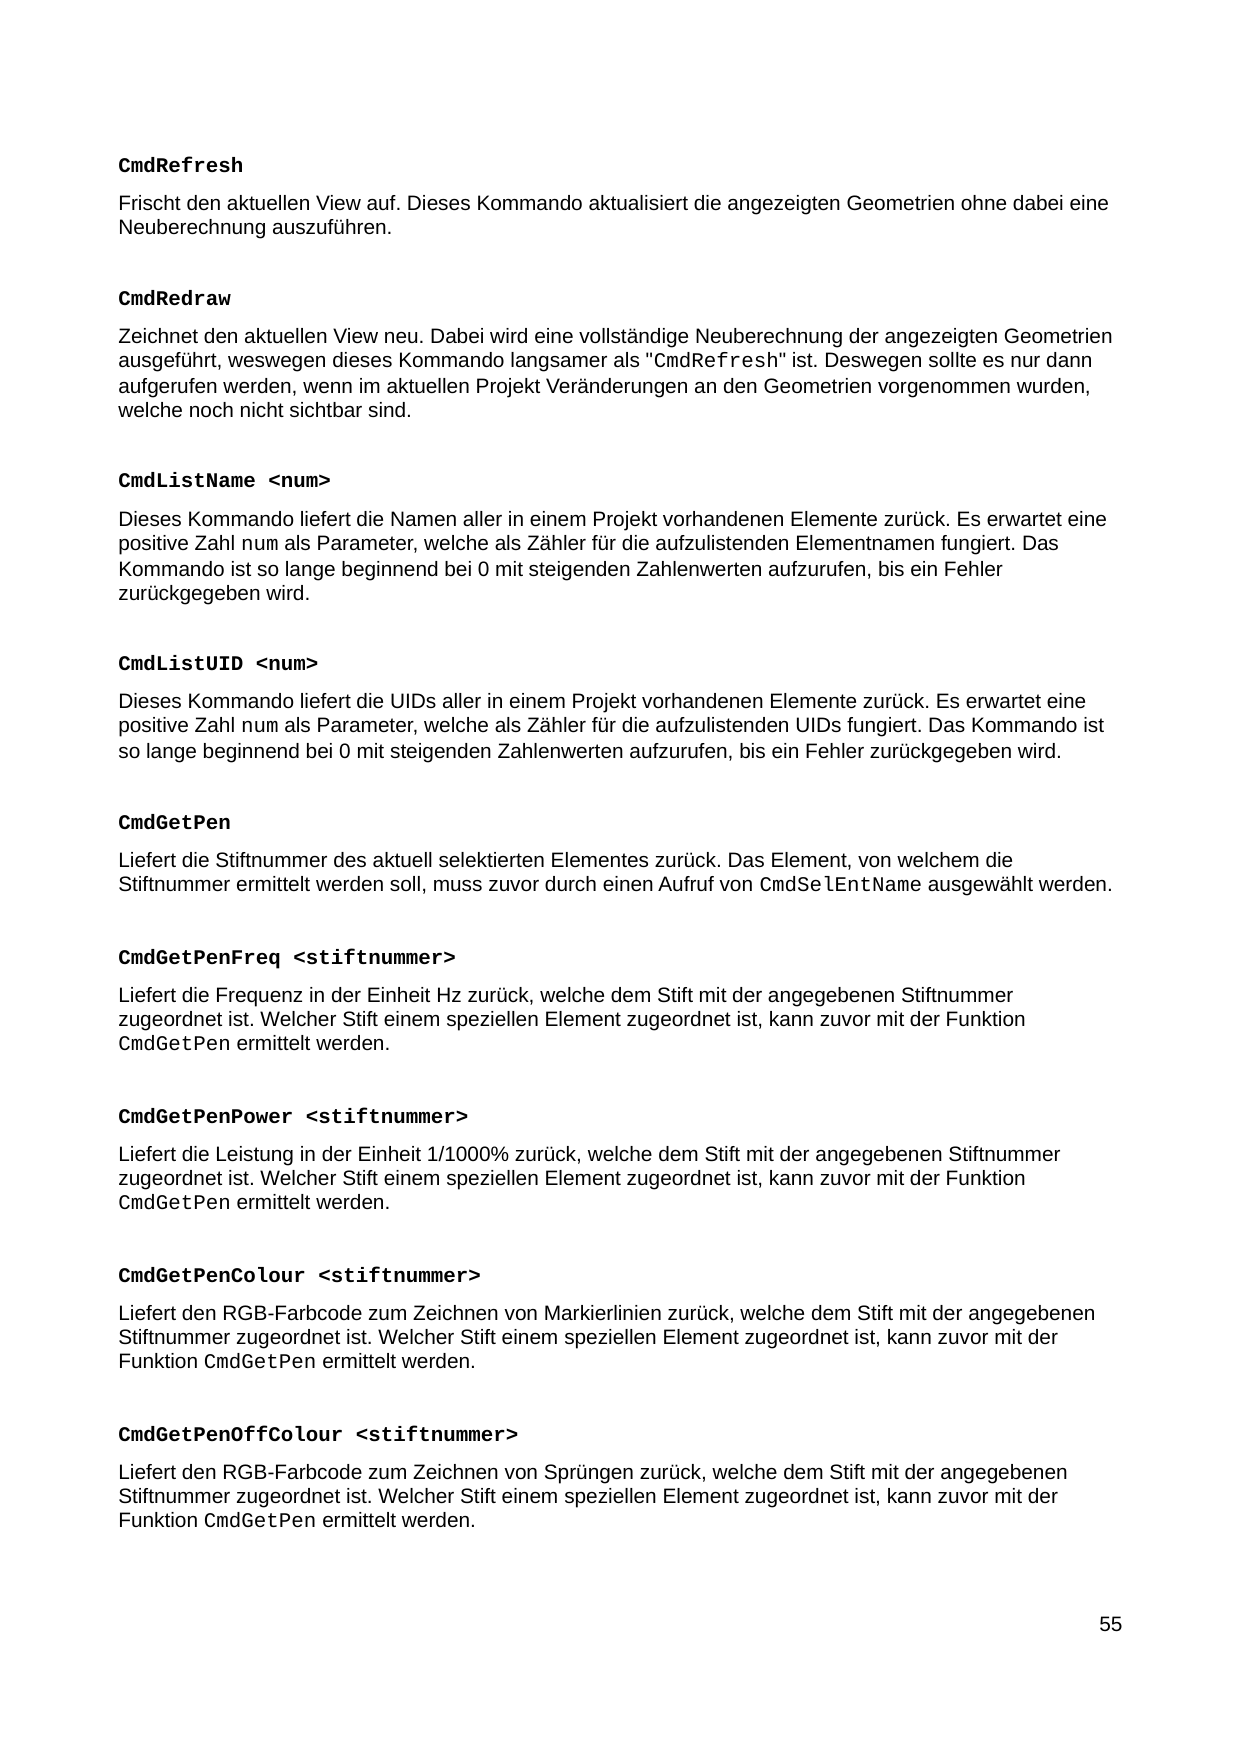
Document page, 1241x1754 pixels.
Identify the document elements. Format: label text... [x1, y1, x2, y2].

text CmdRefresh [118, 154, 1122, 178]
text CmdListUID <num> [118, 653, 1122, 677]
text CmdRedraw [118, 288, 1122, 311]
text CmdGetPenFreq <stiftnummer> [118, 947, 1122, 971]
text CmdGetPenColour <stiftnummer> [118, 1265, 1122, 1288]
text Liefert den RGB-Farbcode zum Zeichnen von Sprüngen zurück, welche dem Stift mit der angegebenen Stiftnummer zugeordnet ist. Welcher Stift einem speziellen Element zugeordnet ist, kann zuvor mit der Funktion CmdGetPen ermittelt werden. [118, 1460, 1122, 1533]
text CmdGetPen [118, 812, 1122, 836]
text CmdGetPenOffColour <stiftnummer> [118, 1423, 1122, 1447]
text Zeichnet den aktuellen View neu. Dabei wird eine vollständige Neuberechnung der angezeigten Geometrien ausgeführt, weswegen dieses Kommando langsamer als "CmdRefresh" ist. Deswegen sollte es nur dann aufgerufen werden, wenn im aktuellen Projekt Veränderungen an den Geometrien vorgenommen wurden, welche noch nicht sichtbar sind. [118, 324, 1122, 421]
text Liefert die Stiftnummer des aktuell selektierten Elementes zurück. Das Element, von welchem die Stiftnummer ermittelt werden soll, muss zuvor durch einen Aufruf von CmdSelEntName ausgewählt werden. [118, 848, 1122, 898]
text Liefert den RGB-Farbcode zum Zeichnen von Markierlinien zurück, welche dem Stift mit der angegebenen Stiftnummer zugeordnet ist. Welcher Stift einem speziellen Element zugeordnet ist, kann zuvor mit der Funktion CmdGetPen ermittelt werden. [118, 1301, 1122, 1374]
text Liefert die Leistung in der Einheit 1/1000% zurück, welche dem Stift mit der angegebenen Stiftnummer zugeordnet ist. Welcher Stift einem speziellen Element zugeordnet ist, kann zuvor mit der Funktion CmdGetPen ermittelt werden. [118, 1142, 1122, 1216]
text Frischt den aktuellen View auf. Dieses Kommando aktualisiert die angezeigten Geometrien ohne dabei eine Neuberechnung auszuführen. [118, 191, 1122, 239]
text Dieses Kommando liefert die UIDs aller in einem Projekt vorhandenen Elemente zurück. Es erwartet eine positive Zahl num als Parameter, welche als Zähler für die aufzulistenden UIDs fungiert. Das Kommando ist so lange beginnend bei 0 mit steigenden Zahlenwerten aufzurufen, bis ein Fehler zurückgegeben wird. [118, 689, 1122, 763]
text Liefert die Frequenz in der Einheit Hz zurück, welche dem Stift mit der angegebenen Stiftnummer zugeordnet ist. Welcher Stift einem speziellen Element zugeordnet ist, kann zuvor mit der Funktion CmdGetPen ermittelt werden. [118, 983, 1122, 1057]
text CmdListName <num> [118, 470, 1122, 494]
text Dieses Kommando liefert die Namen aller in einem Projekt vorhandenen Elemente zurück. Es erwartet eine positive Zahl num als Parameter, welche als Zähler für die aufzulistenden Elementnamen fungiert. Das Kommando ist so lange beginnend bei 0 mit steigenden Zahlenwerten aufzurufen, bis ein Fehler zurückgegeben wird. [118, 507, 1122, 604]
text CmdGetPenPower <stiftnummer> [118, 1106, 1122, 1129]
